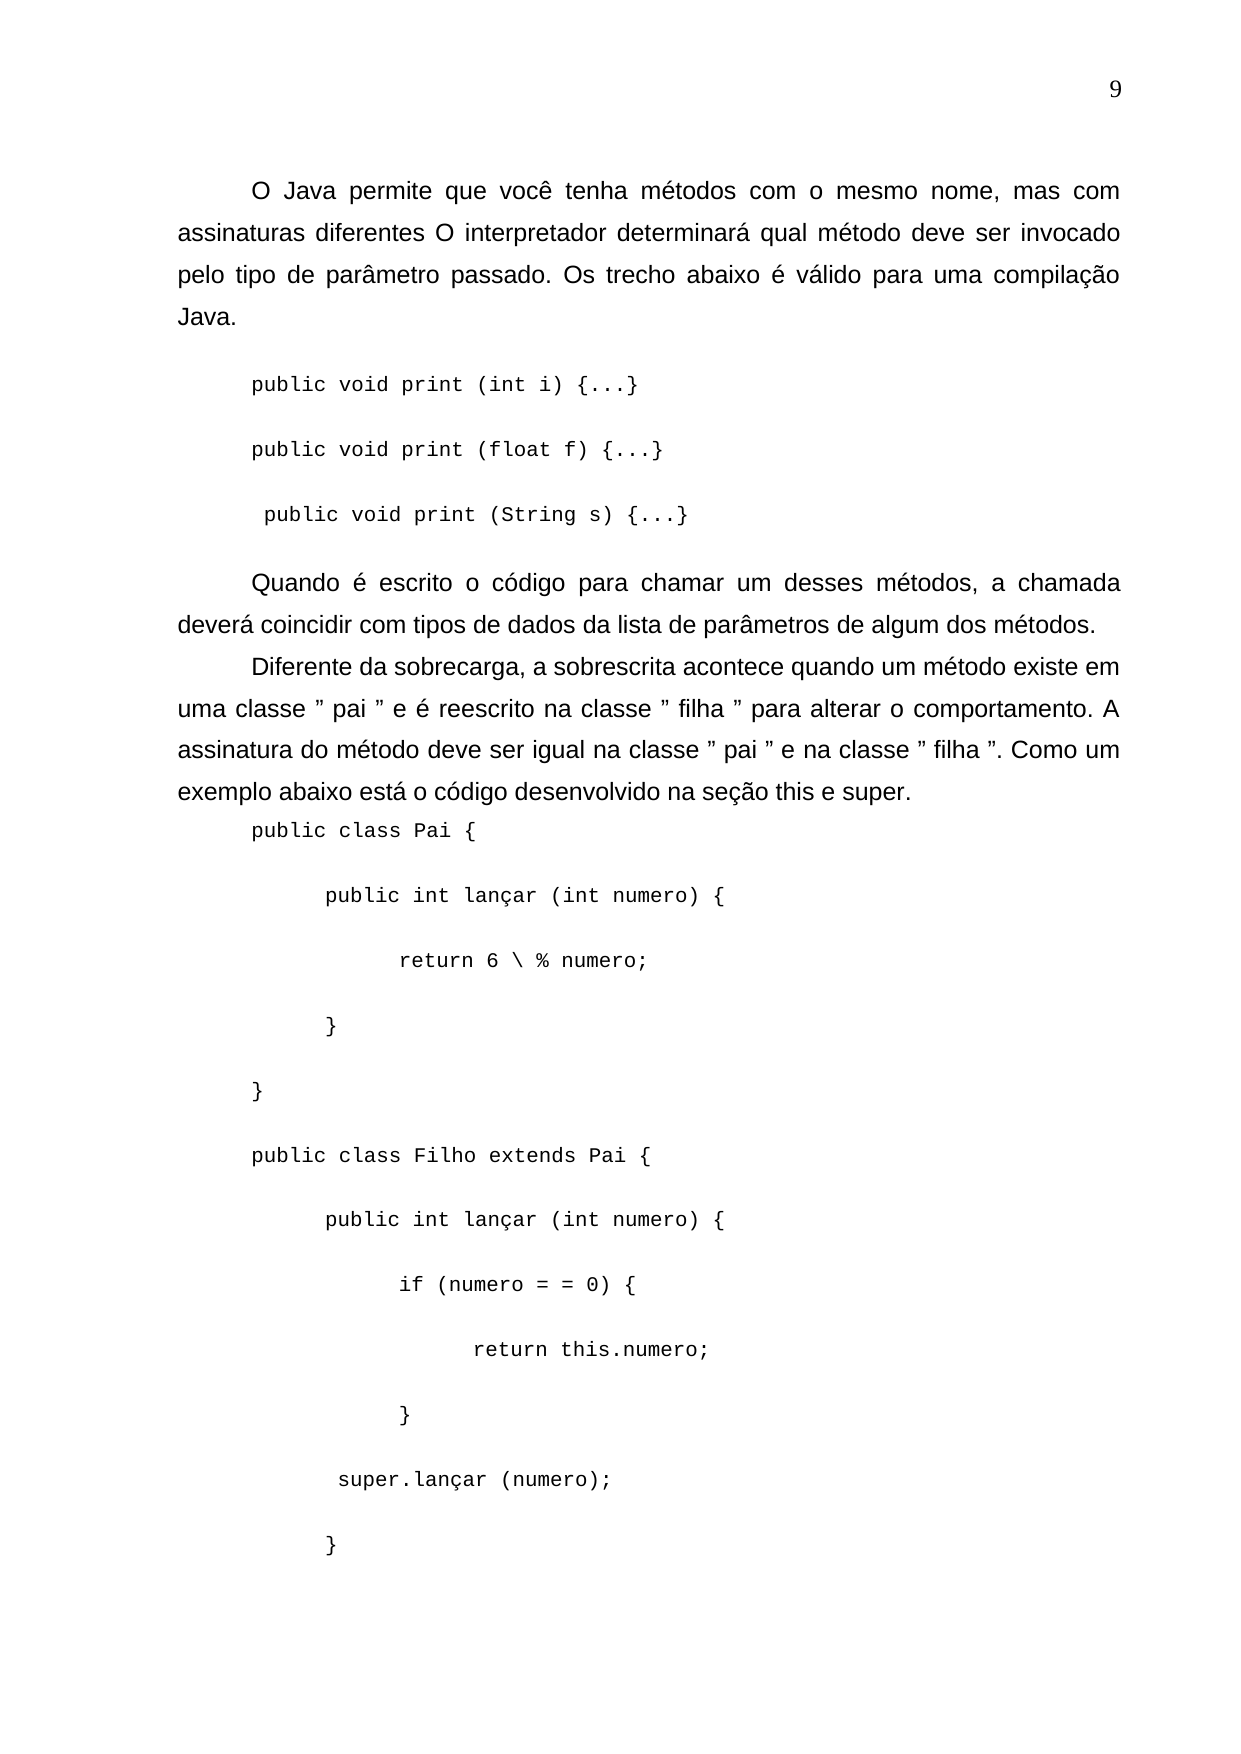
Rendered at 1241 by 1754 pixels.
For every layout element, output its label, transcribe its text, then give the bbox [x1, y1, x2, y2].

text public void print (String s) {...} [177, 504, 1122, 528]
text } [177, 1534, 1122, 1558]
text public void print (int i) {...} [177, 374, 1122, 398]
text public class Pai { [177, 820, 1122, 844]
text public class Filho extends Pai { [177, 1144, 1122, 1168]
text if (numero = = 0) { [177, 1274, 1122, 1298]
text return 6 \ % numero; [177, 950, 1122, 973]
text } [177, 1080, 1122, 1103]
text O Java permite que você tenha métodos com o mesmo nome, mas com assinaturas diferentes O interpretador determinará qual método deve ser invocado pelo tipo de parâmetro passado. Os trecho abaixo é válido para uma compilação Java. [177, 177, 1122, 331]
text public void print (float f) {...} [177, 439, 1122, 463]
text public int lançar (int numero) { [177, 885, 1122, 909]
text Quando é escrito o código para chamar um desses métodos, a chamada deverá coincidir com tipos de dados da lista de parâmetros de algum dos métodos. [177, 569, 1122, 639]
text return this.numero; [177, 1339, 1122, 1363]
text } [177, 1404, 1122, 1428]
text } [177, 1015, 1122, 1038]
text Diferente da sobrecarga, a sobrescrita acontece quando um método existe em uma classe ” pai ” e é reescrito na classe ” filha ” para alterar o comportamento. A assinatura do método deve ser igual na classe ” pai ” e na classe ” filha ”. Como um exemplo abaixo está o código desenvolvido na seção this e super. [177, 653, 1122, 806]
text public int lançar (int numero) { [177, 1209, 1122, 1233]
text super.lançar (numero); [177, 1469, 1122, 1493]
